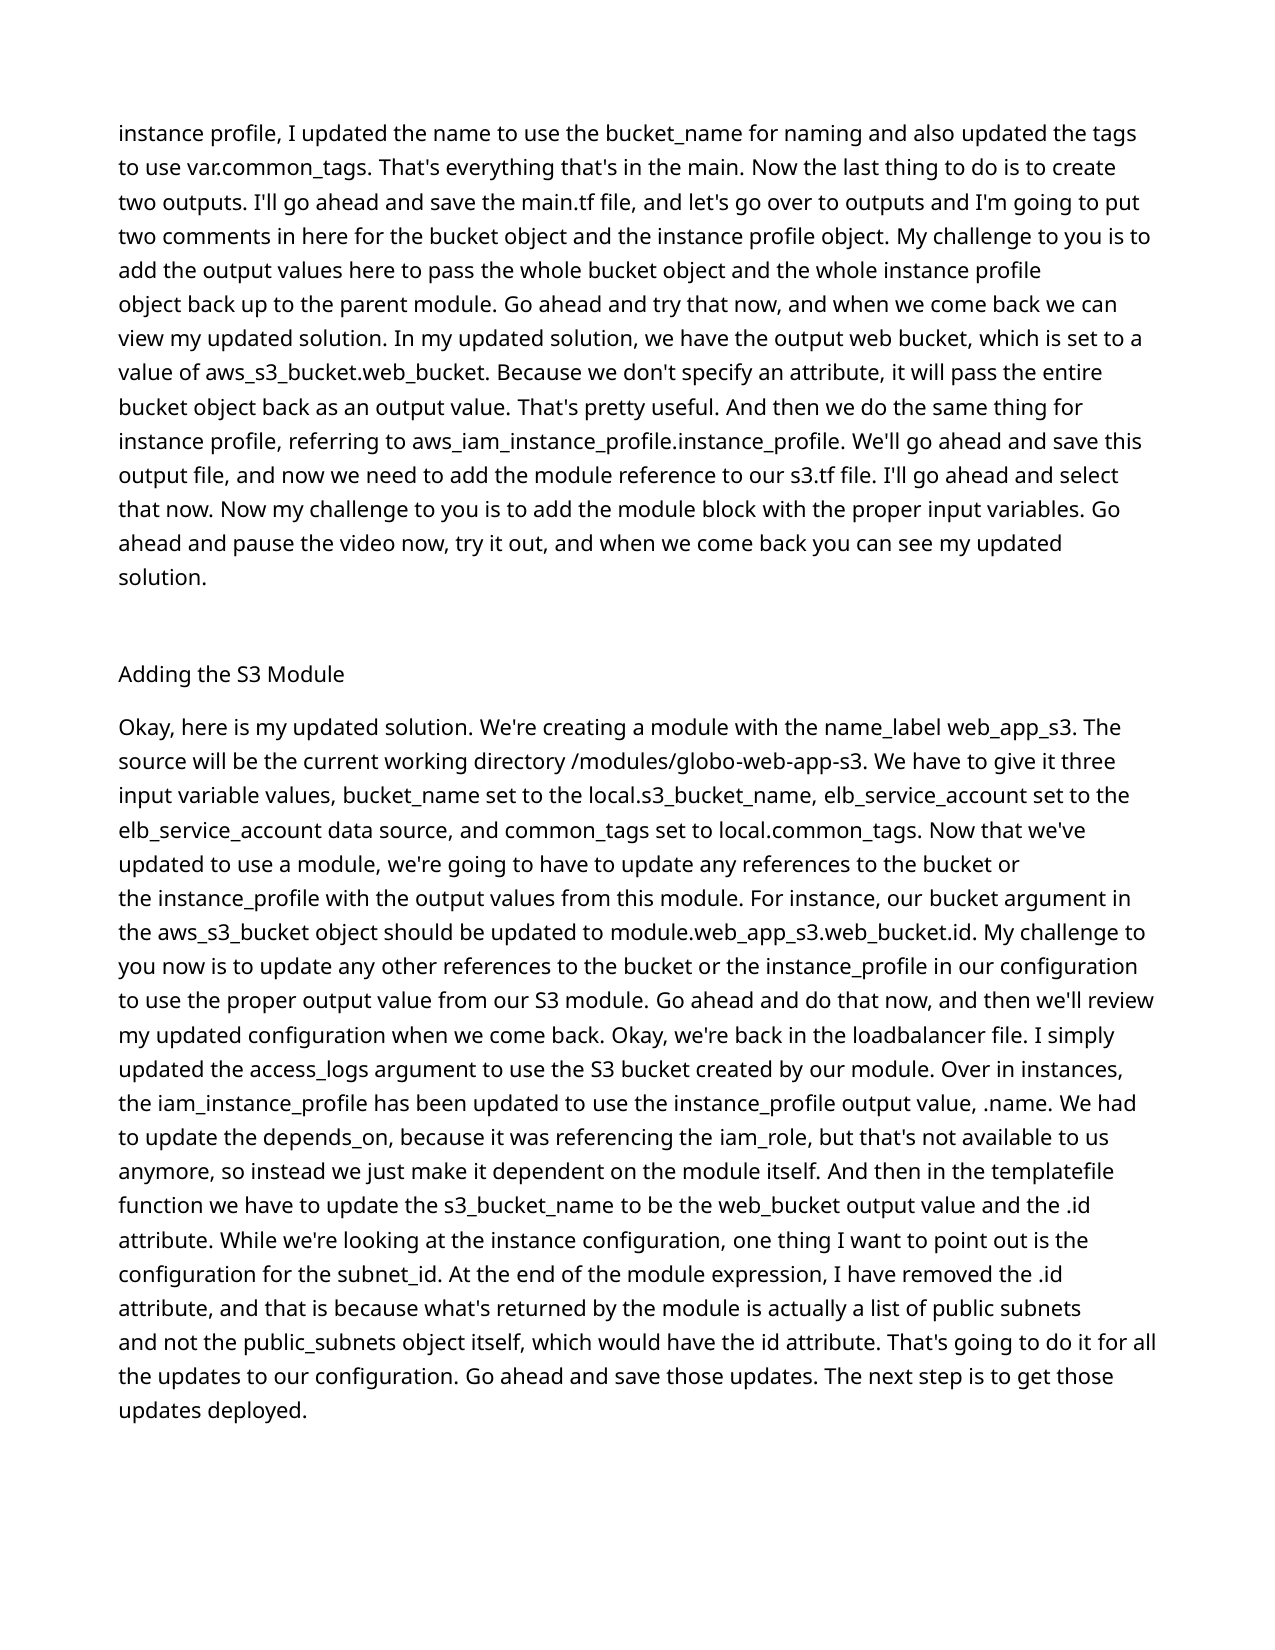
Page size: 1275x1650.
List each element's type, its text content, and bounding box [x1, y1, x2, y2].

subtitle Adding the S3 Module [118, 659, 1157, 689]
text instance profile, I updated the name to use the bucket_name for naming and also updated the tags to use var.common_tags. That's everything that's in the main. Now the last thing to do is to create two outputs. I'll go ahead and save the main.tf file, and let's go over to outputs and I'm going to put two comments in here for the bucket object and the instance profile object. My challenge to you is to add the output values here to pass the whole bucket object and the whole instance profile object back up to the parent module. Go ahead and try that now, and when we come back we can view my updated solution. In my updated solution, we have the output web bucket, which is set to a value of aws_s3_bucket.web_bucket. Because we don't specify an attribute, it will pass the entire bucket object back as an output value. That's pretty useful. And then we do the same thing for instance profile, referring to aws_iam_instance_profile.instance_profile. We'll go ahead and save this output file, and now we need to add the module reference to our s3.tf file. I'll go ahead and select that now. Now my challenge to you is to add the module block with the proper input variables. Go ahead and pause the video now, try it out, and when we come back you can see my updated solution. [118, 118, 1157, 592]
text Okay, here is my updated solution. We're creating a module with the name_label web_app_s3. The source will be the current working directory /modules/globo‑web‑app‑s3. We have to give it three input variable values, bucket_name set to the local.s3_bucket_name, elb_service_account set to the elb_service_account data source, and common_tags set to local.common_tags. Now that we've updated to use a module, we're going to have to update any references to the bucket or the instance_profile with the output values from this module. For instance, our bucket argument in the aws_s3_bucket object should be updated to module.web_app_s3.web_bucket.id. My challenge to you now is to update any other references to the bucket or the instance_profile in our configuration to use the proper output value from our S3 module. Go ahead and do that now, and then we'll review my updated configuration when we come back. Okay, we're back in the loadbalancer file. I simply updated the access_logs argument to use the S3 bucket created by our module. Over in instances, the iam_instance_profile has been updated to use the instance_profile output value, .name. We had to update the depends_on, because it was referencing the iam_role, but that's not available to us anymore, so instead we just make it dependent on the module itself. And then in the templatefile function we have to update the s3_bucket_name to be the web_bucket output value and the .id attribute. While we're looking at the instance configuration, one thing I want to point out is the configuration for the subnet_id. At the end of the module expression, I have removed the .id attribute, and that is because what's returned by the module is actually a list of public subnets and not the public_subnets object itself, which would have the id attribute. That's going to do it for all the updates to our configuration. Go ahead and save those updates. The next step is to get those updates deployed. [118, 712, 1157, 1425]
